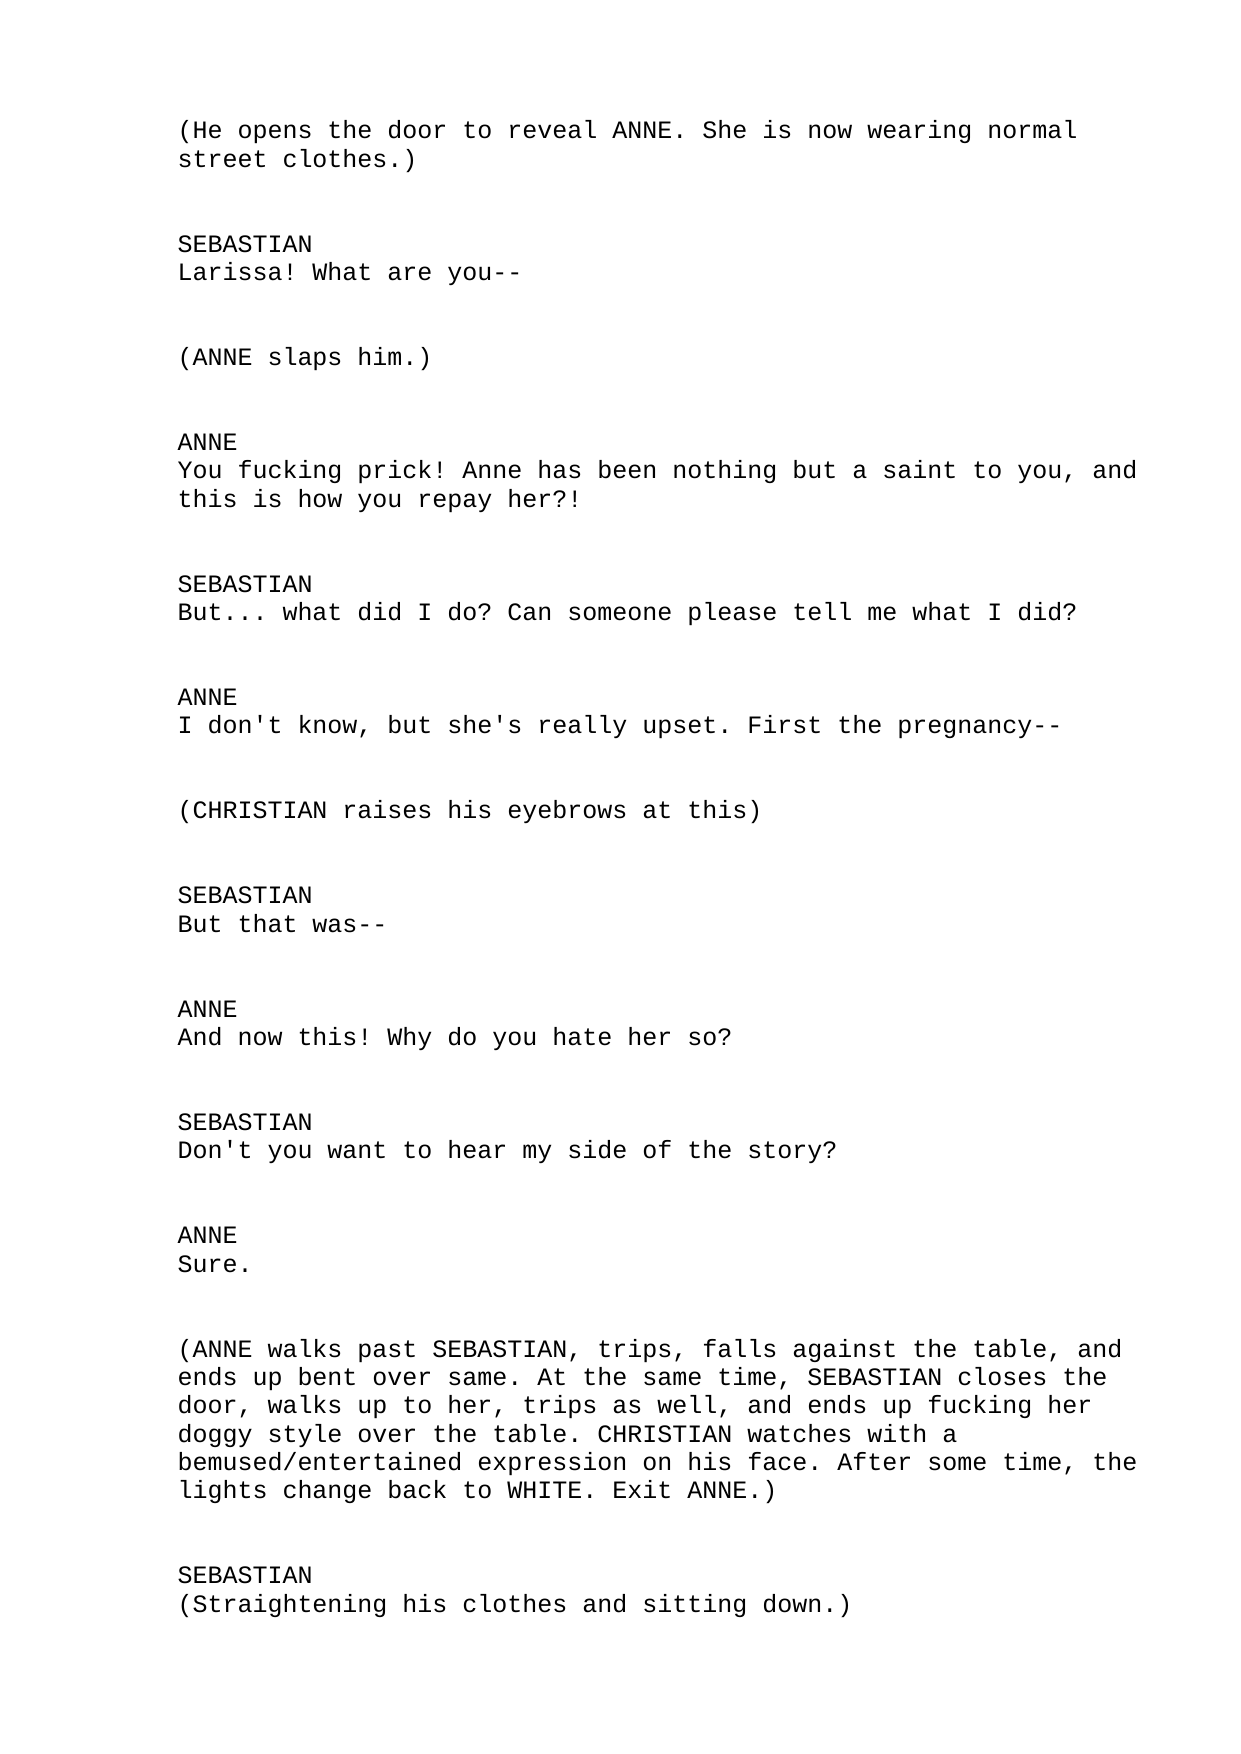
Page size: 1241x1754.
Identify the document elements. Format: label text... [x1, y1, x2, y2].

text SEBASTIAN [327, 571, 1152, 600]
text SEBASTIAN [327, 1110, 1152, 1138]
text (ANNE slaps him.) [447, 345, 1152, 373]
text SEBASTIAN [327, 1563, 1152, 1591]
text And now this! Why do you hate her so? [747, 1025, 1152, 1053]
text (Straightening his clothes and sitting down.) [867, 1591, 1152, 1620]
text Sure. [267, 1251, 1152, 1280]
text You fucking prick! Anne has been nothing but a saint to you, and this is how you repay her?! [597, 458, 1152, 515]
text SEBASTIAN [327, 883, 1152, 911]
text But that was-- [402, 911, 1152, 940]
text (ANNE walks past SEBASTIAN, trips, falls against the table, and ends up bent over same. At the same time, SEBASTIAN closes the door, walks up to her, trips as well, and ends up fucking her doggy style over the table. CHRISTIAN watches with a bemused/entertained expression on his face. After some time, the lights change back to WHITE. Exit ANNE.) [792, 1336, 1152, 1506]
text I don't know, but she's really upset. First the pregnancy-- [1077, 713, 1152, 741]
text ANNE [252, 996, 1152, 1025]
text ANNE [252, 685, 1152, 713]
text SEBASTIAN [327, 231, 1152, 260]
text But... what did I do? Can someone please tell me what I did? [1092, 600, 1152, 628]
text ANNE [252, 1223, 1152, 1251]
text (CHRISTIAN raises his eyebrows at this) [777, 798, 1152, 826]
text Don't you want to hear my side of the story? [852, 1138, 1152, 1166]
text (He opens the door to reveal ANNE. She is now wearing normal street clothes.) [432, 118, 1152, 175]
text ANNE [252, 430, 1152, 458]
text Larissa! What are you-- [537, 260, 1152, 288]
